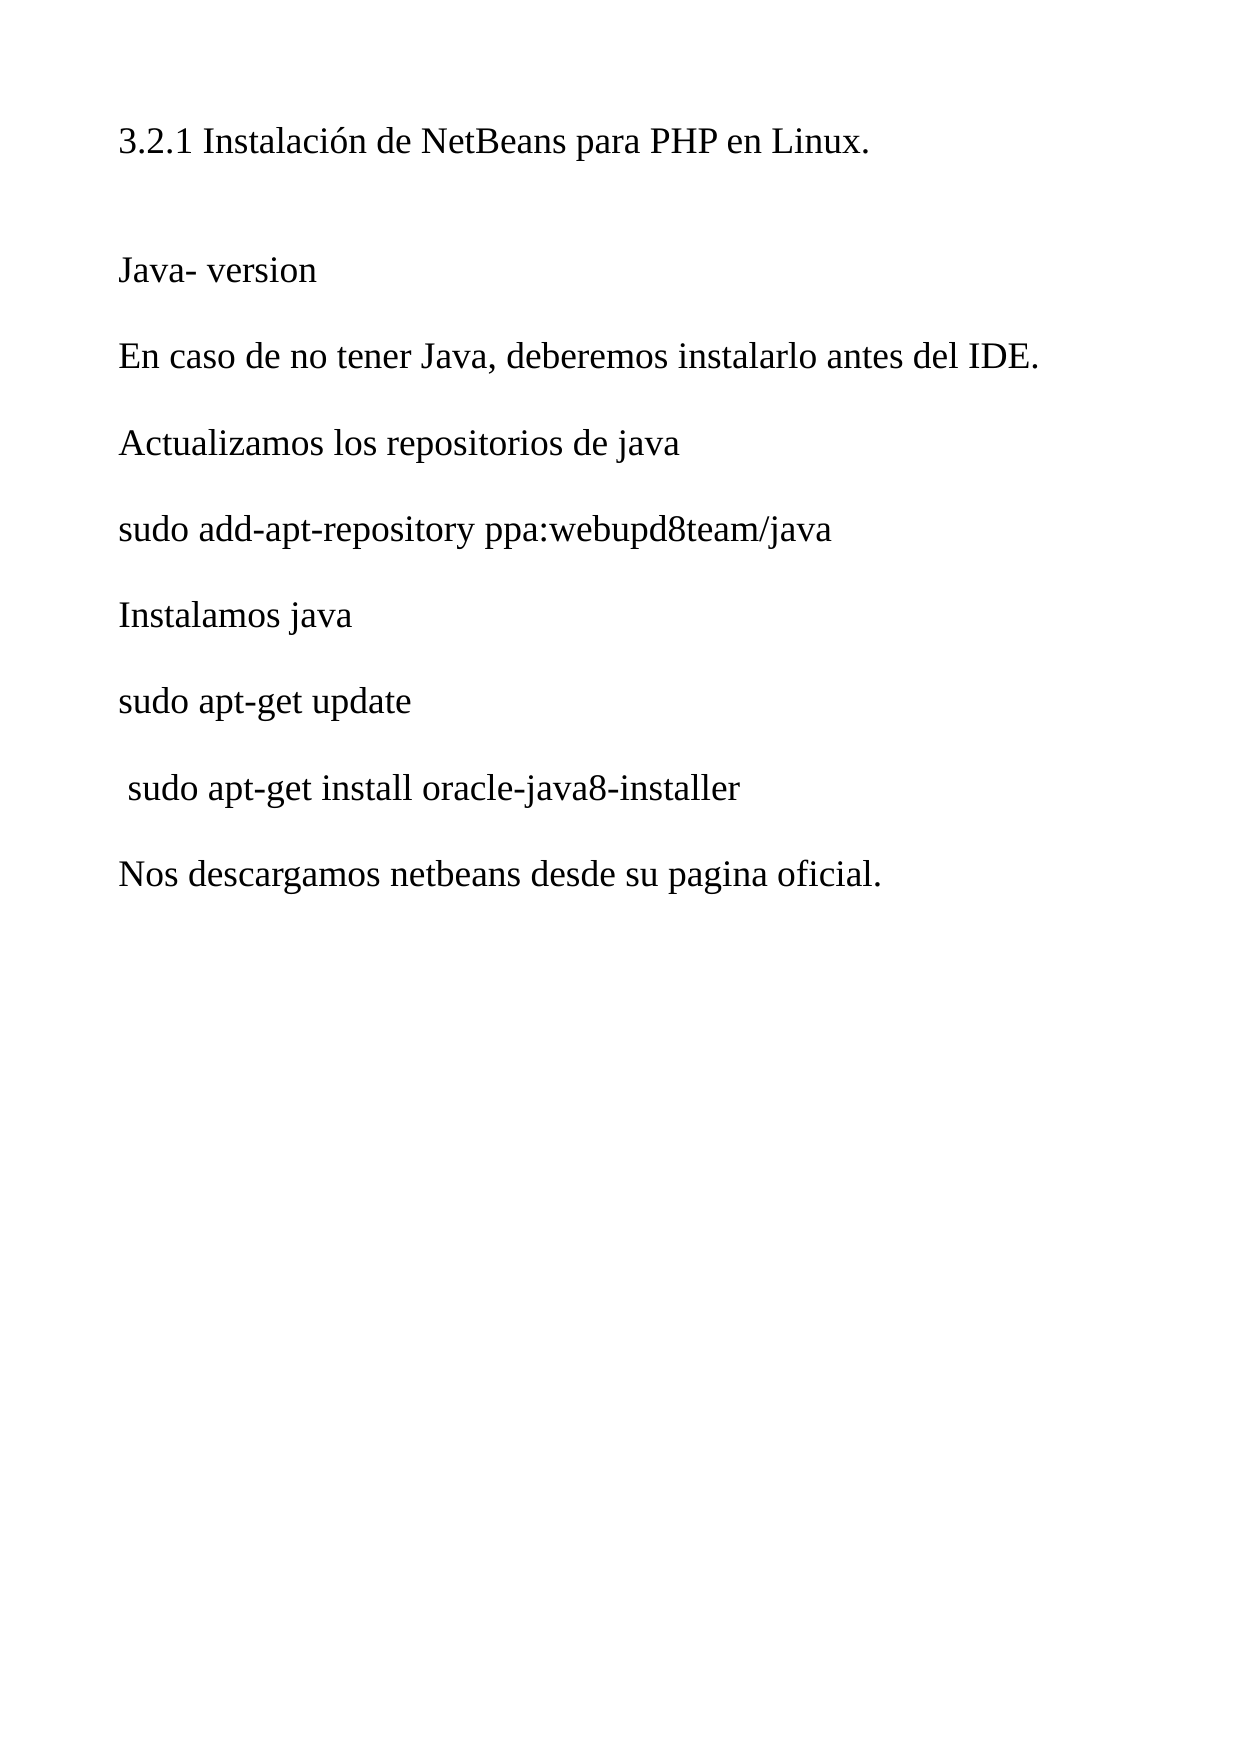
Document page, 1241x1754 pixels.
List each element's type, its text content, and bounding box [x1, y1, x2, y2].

text sudo add-apt-repository ppa:webupd8team/java [118, 506, 1122, 549]
text sudo apt-get install oracle-java8-installer [118, 765, 1122, 808]
text Java- version [118, 247, 1122, 291]
text En caso de no tener Java, deberemos instalarlo antes del IDE. [118, 334, 1122, 377]
text Actualizamos los repositorios de java [118, 420, 1122, 463]
text Nos descargamos netbeans desde su pagina oficial. [118, 851, 1122, 894]
text Instalamos java [118, 592, 1122, 636]
text sudo apt-get update [118, 679, 1122, 722]
text 3.2.1 Instalación de NetBeans para PHP en Linux. [118, 118, 1122, 161]
